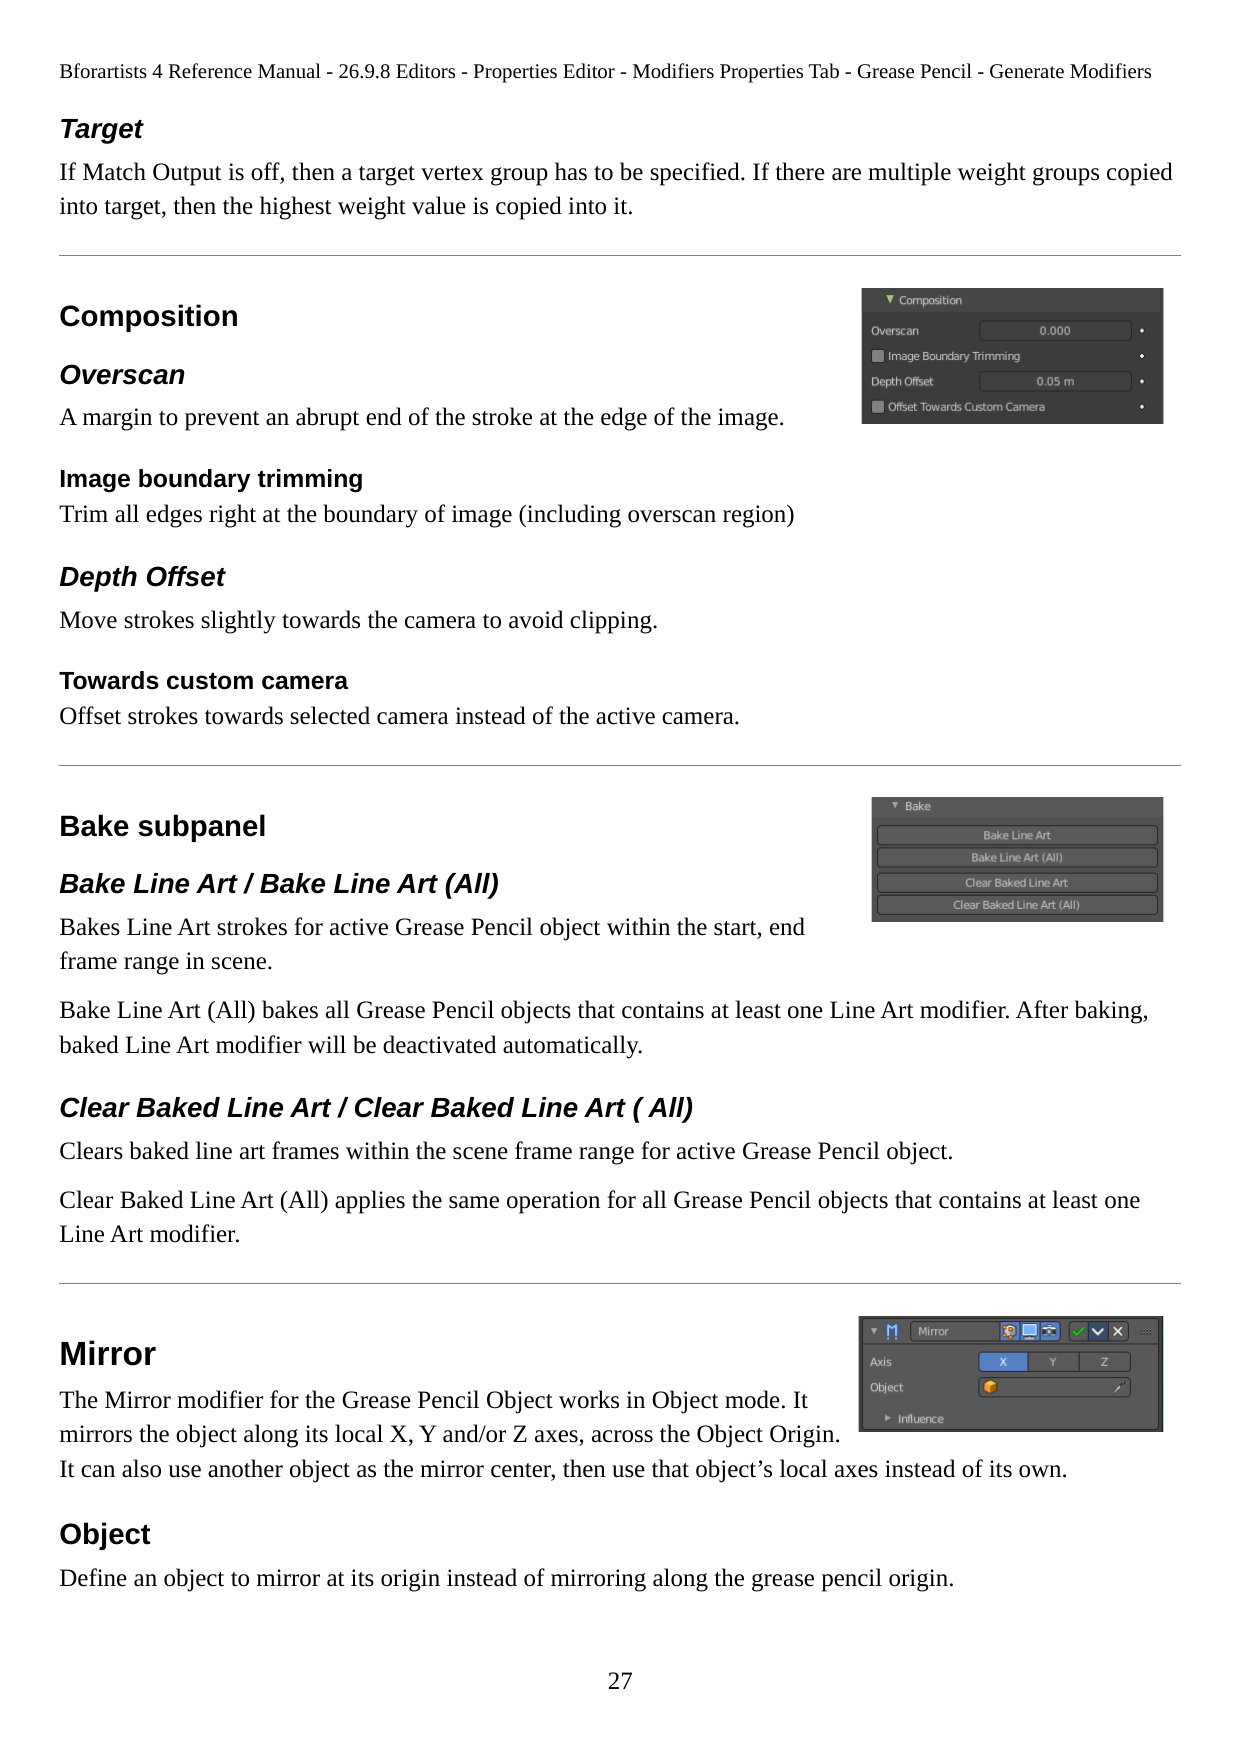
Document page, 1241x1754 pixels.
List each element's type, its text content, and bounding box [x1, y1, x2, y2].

subtitle Target [59, 113, 1181, 144]
text If Match Output is off, then a target vertex group has to be specified. If there are multiple weight groups copied into target, then the highest weight value is copied into it. [59, 157, 1181, 220]
text The Mirror modifier for the Grease Pencil Object works in Object mode. It mirrors the object along its local X, Y and/or Z axes, across the Object Origin. It can also use another object as the mirror center, then use that object’s local axes instead of its own. [59, 1385, 1181, 1482]
text Define an object to mirror at its origin instead of mirroring along the grease pencil origin. [59, 1563, 1181, 1592]
subtitle Bake subpanel [59, 809, 871, 843]
subtitle Clear Baked Line Art / Clear Baked Line Art ( All) [59, 1092, 1181, 1123]
subtitle Depth Offset [59, 560, 1181, 592]
picture [871, 797, 1164, 922]
subtitle Image boundary trimming [59, 464, 1181, 492]
text Bake Line Art (All) bakes all Grease Pencil objects that contains at least one Line Art modifier. After baking, baked Line Art modifier will be deactivated automatically. [59, 996, 1181, 1059]
subtitle Composition [59, 299, 861, 333]
subtitle Overscan [59, 358, 861, 390]
text A margin to prevent an abrupt end of the stroke at the edge of the image. [59, 402, 1181, 431]
subtitle [1164, 299, 1181, 333]
text Offset strokes towards selected camera instead of the active camera. [59, 701, 1181, 730]
text Clears baked line art frames within the scene frame range for active Grease Pencil object. [59, 1136, 1181, 1165]
subtitle Object [59, 1517, 1181, 1551]
text Trim all edges right at the boundary of image (including overscan region) [59, 499, 1181, 527]
subtitle Bake Line Art / Bake Line Art (All) [59, 868, 871, 899]
subtitle [1164, 809, 1181, 843]
subtitle [1164, 358, 1181, 390]
picture [861, 288, 1164, 424]
text Bakes Line Art strokes for active Grease Pencil object within the start, end frame range in scene. [59, 912, 1181, 975]
subtitle [1164, 1333, 1181, 1372]
subtitle Mirror [59, 1333, 858, 1372]
text Move strokes slightly towards the camera to avoid clipping. [59, 605, 1181, 633]
text Clear Baked Line Art (All) applies the same operation for all Grease Pencil objects that contains at least one Line Art modifier. [59, 1185, 1181, 1248]
subtitle Towards custom camera [59, 666, 1181, 695]
picture [858, 1316, 1164, 1432]
